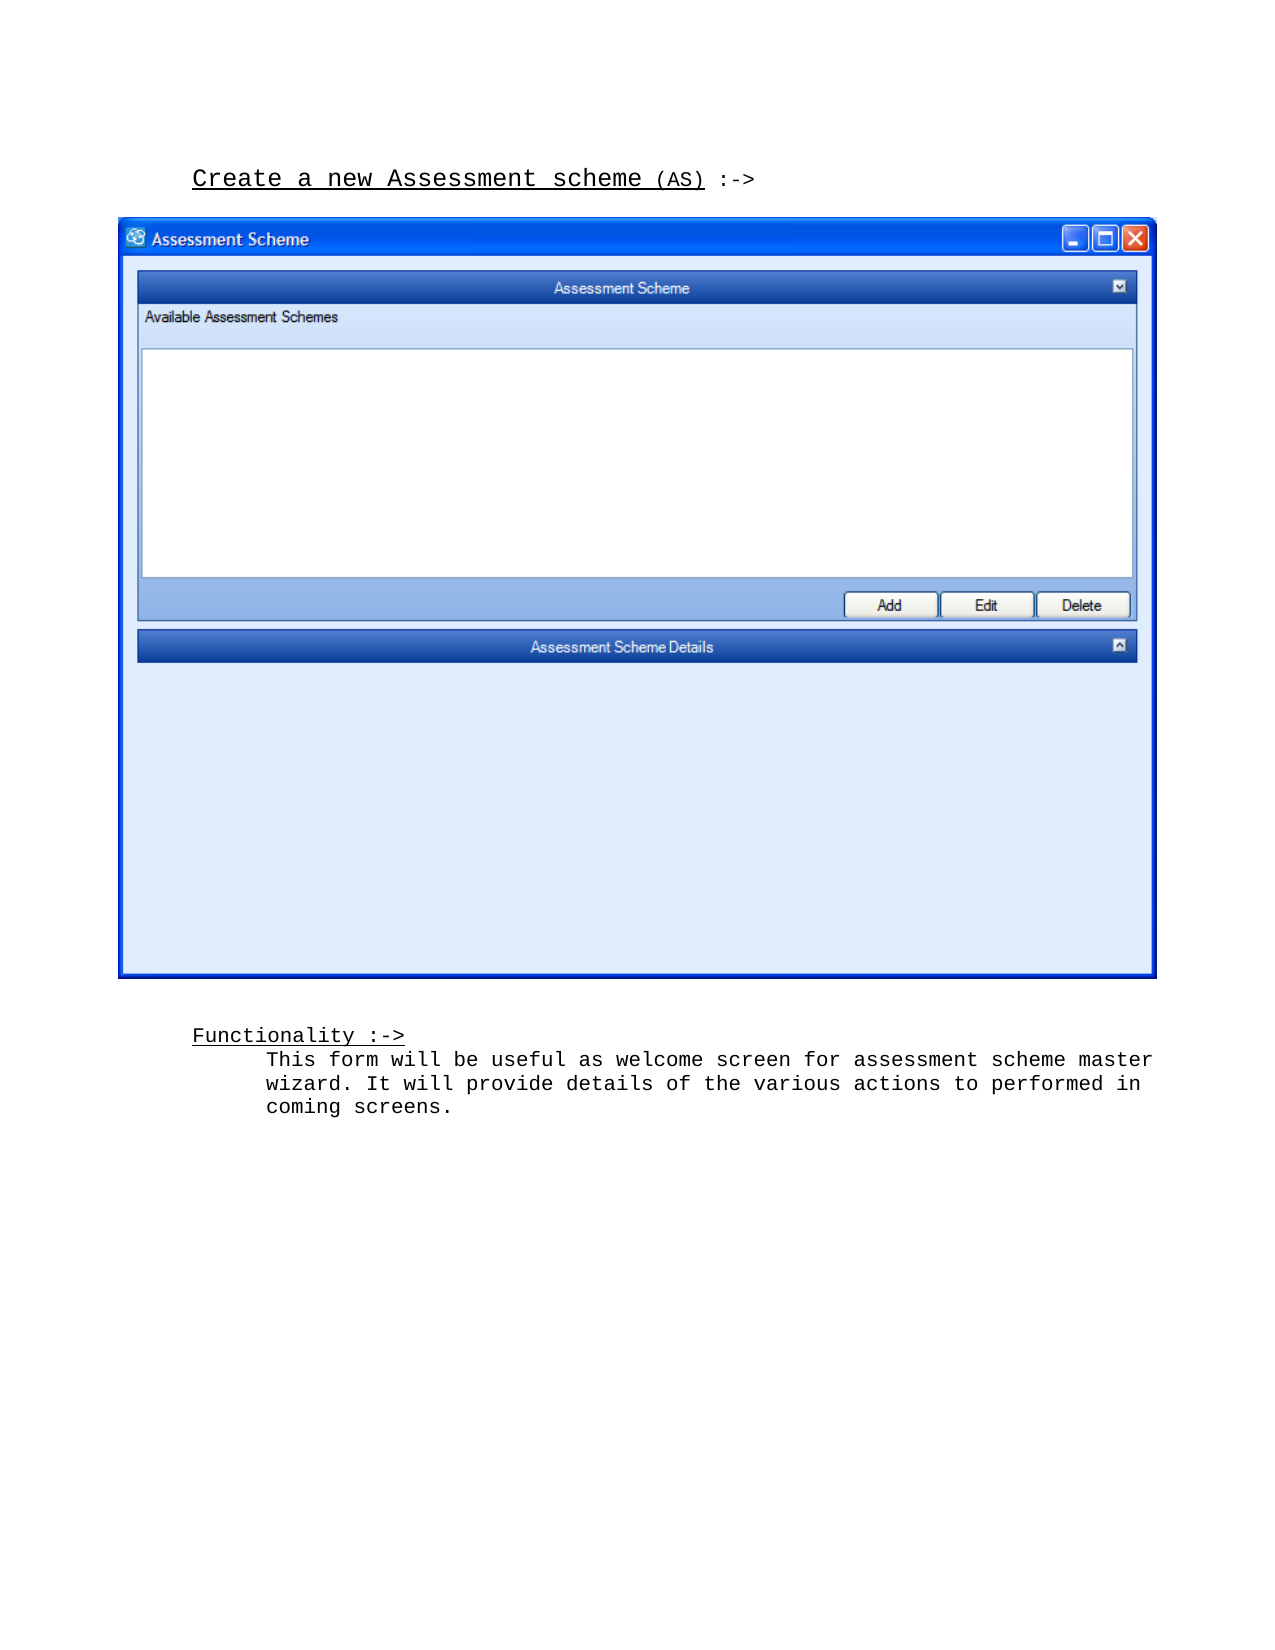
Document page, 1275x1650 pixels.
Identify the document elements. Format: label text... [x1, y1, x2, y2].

text wizard. It will provide details of the various actions to performed in coming screens. [118, 1073, 1157, 1120]
text Create a new Assessment scheme (AS) :-> [118, 165, 1157, 194]
text This form will be useful as welcome screen for assessment scheme master [118, 1049, 1157, 1073]
picture [118, 217, 1157, 979]
text Functionality :-> [118, 1026, 1157, 1049]
